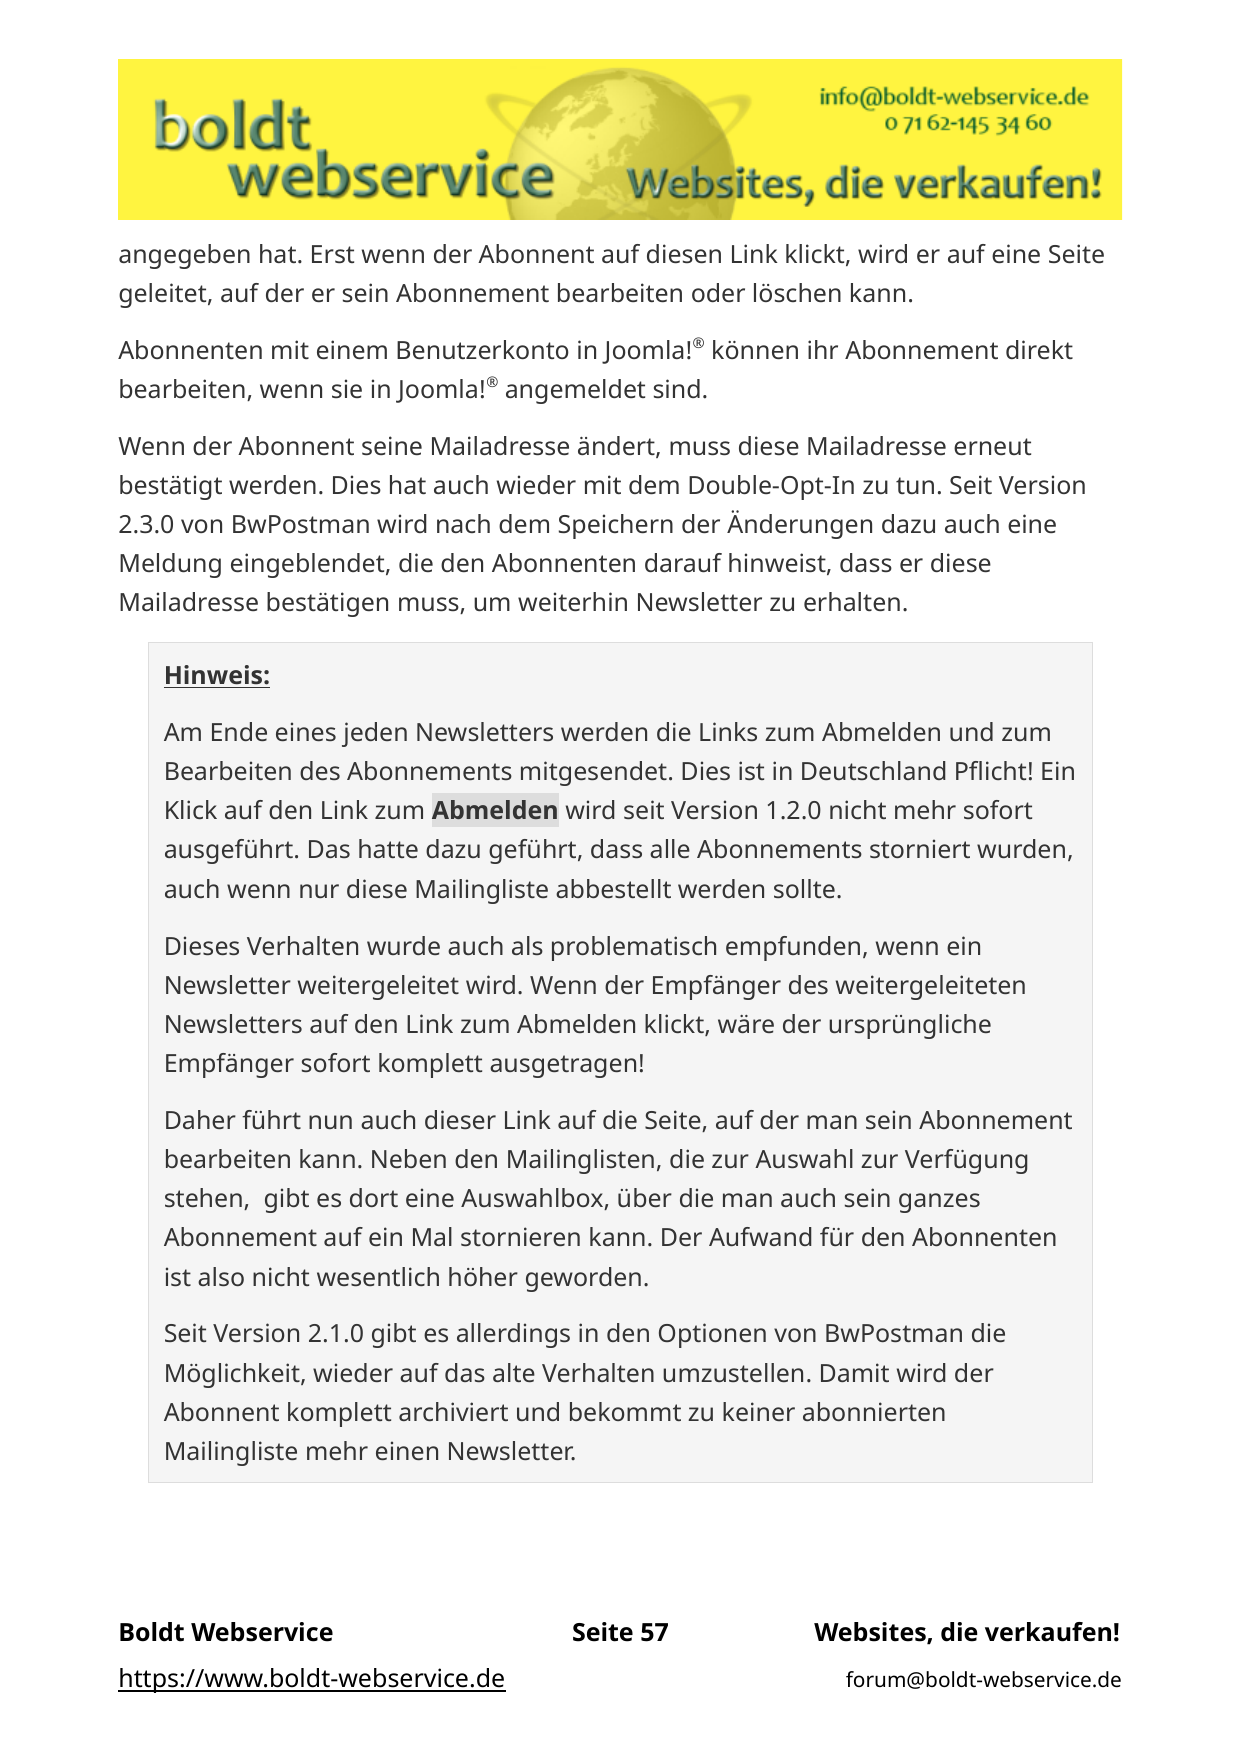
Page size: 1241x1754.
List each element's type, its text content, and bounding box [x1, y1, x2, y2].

picture [118, 59, 1123, 220]
text Wenn der Abonnent seine Mailadresse ändert, muss diese Mailadresse erneut bestätigt werden. Dies hat auch wieder mit dem Double-Opt-In zu tun. Seit Version 2.3.0 von BwPostman wird nach dem Speichern der Änderungen dazu auch eine Meldung eingeblendet, die den Abonnenten darauf hinweist, dass er diese Mailadresse bestätigen muss, um weiterhin Newsletter zu erhalten. [118, 428, 1122, 619]
text Daher führt nun auch dieser Link auf die Seite, auf der man sein Abonnement bearbeiten kann. Neben den Mailinglisten, die zur Auswahl zur Verfügung stehen, gibt es dort eine Auswahlbox, über die man auch sein ganzes Abonnement auf ein Mal stornieren kann. Der Aufwand für den Abonnenten ist also nicht wesentlich höher geworden. [149, 1087, 1092, 1293]
text Am Ende eines jeden Newsletters werden die Links zum Abmelden und zum Bearbeiten des Abonnements mitgesendet. Dies ist in Deutschland Pflicht! Ein Klick auf den Link zum Abmelden wird seit Version 1.2.0 nicht mehr sofort ausgeführt. Das hatte dazu geführt, dass alle Abonnements storniert wurden, auch wenn nur diese Mailingliste abbestellt werden sollte. [149, 699, 1092, 905]
text Dieses Verhalten wurde auch als problematisch empfunden, wenn ein Newsletter weitergeleitet wird. Wenn der Empfänger des weitergeleiteten Newsletters auf den Link zum Abmelden klickt, wäre der ursprüngliche Empfänger sofort komplett ausgetragen! [149, 912, 1092, 1080]
text Abonnenten mit einem Benutzerkonto in Joomla!® können ihr Abonnement direkt bearbeiten, wenn sie in Joomla!® angemeldet sind. [118, 332, 1122, 406]
text Hinweis: [149, 643, 1092, 692]
text Seit Version 2.1.0 gibt es allerdings in den Optionen von BwPostman die Möglichkeit, wieder auf das alte Verhalten umzustellen. Damit wird der Abonnent komplett archiviert und bekommt zu keiner abonnierten Mailingliste mehr einen Newsletter. [149, 1300, 1092, 1482]
text angegeben hat. Erst wenn der Abonnent auf diesen Link klickt, wird er auf eine Seite geleitet, auf der er sein Abonnement bearbeiten oder löschen kann. [118, 236, 1122, 309]
